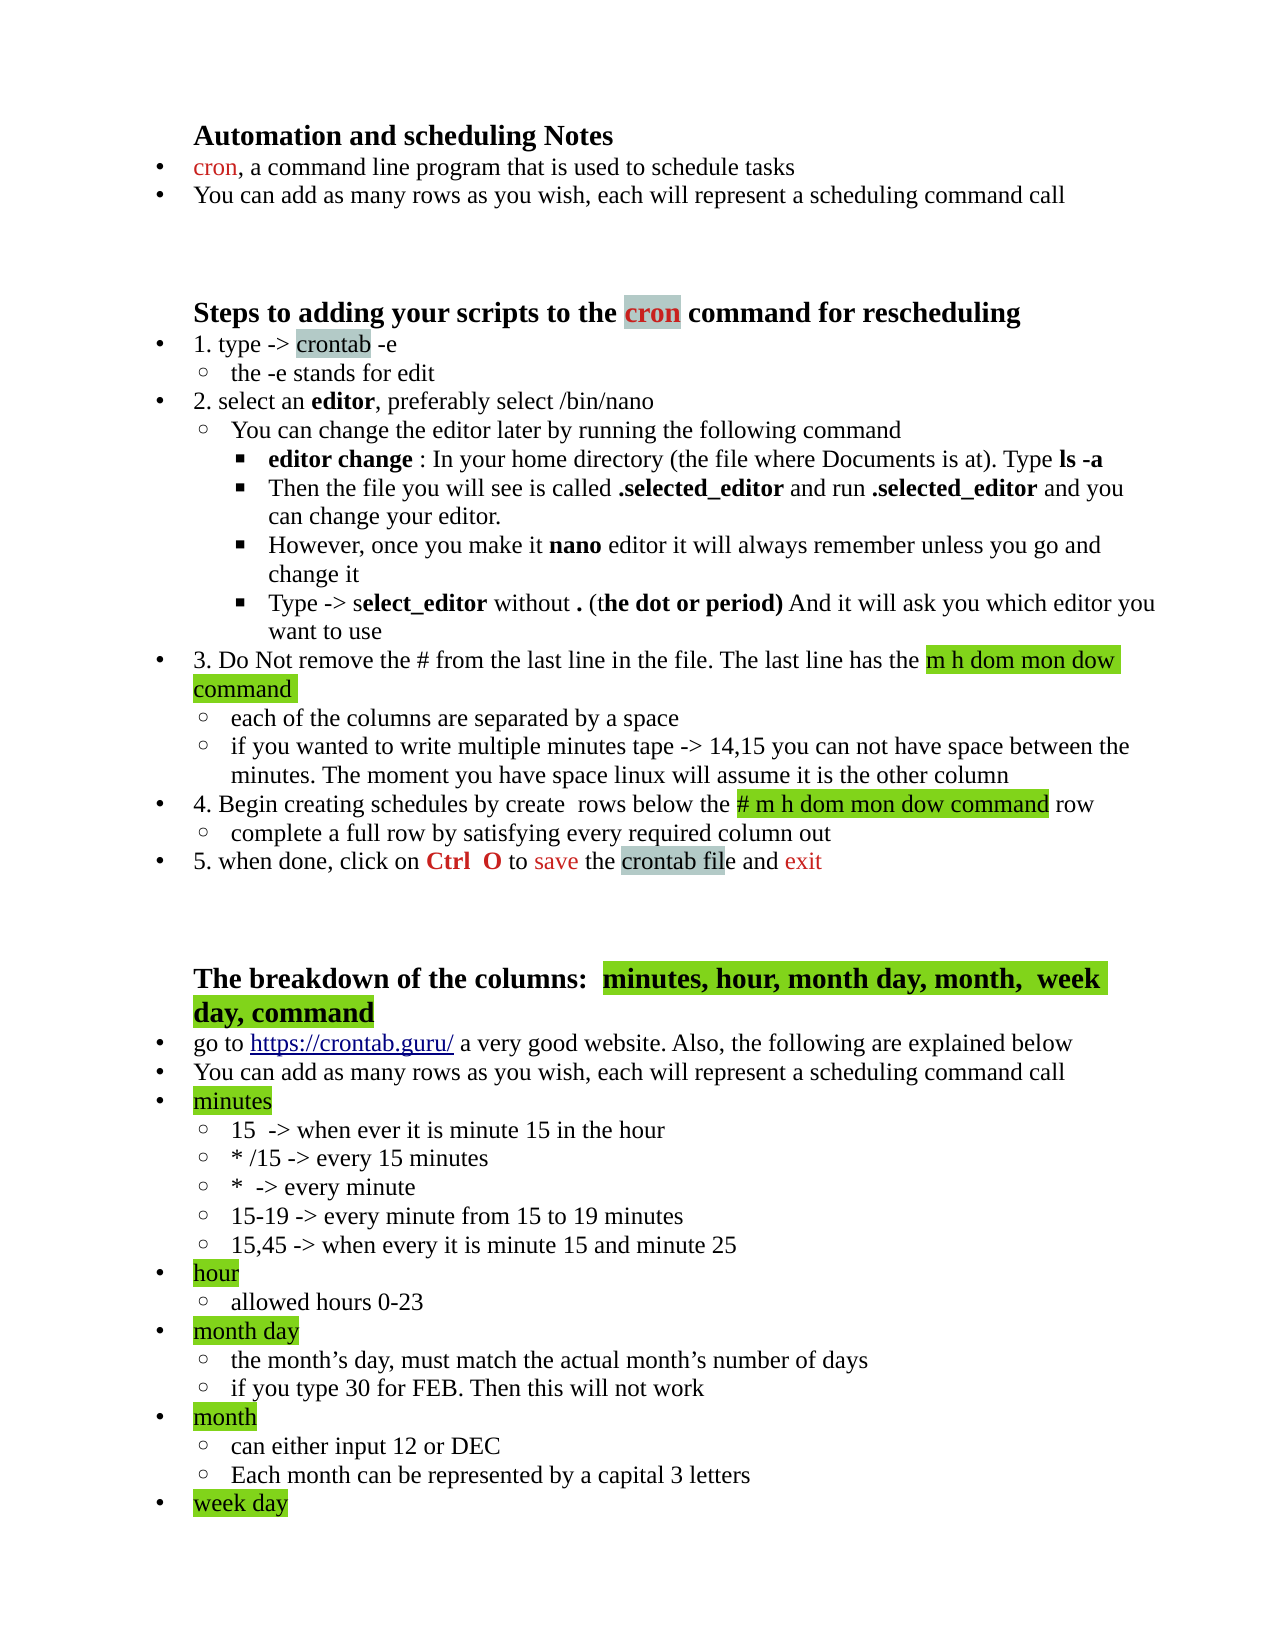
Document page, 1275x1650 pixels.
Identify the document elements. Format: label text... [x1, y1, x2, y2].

list week day [156, 1488, 1157, 1517]
list the -e stands for edit [193, 358, 1157, 386]
list * -> every minute [193, 1172, 1157, 1201]
list You can add as many rows as you wish, each will represent a scheduling command call [156, 180, 1157, 209]
list if you type 30 for FEB. Then this will not work [193, 1373, 1157, 1402]
list hour [156, 1258, 1157, 1287]
list Type -> select_editor without . (the dot or period) And it will ask you which editor you want to use [231, 588, 1157, 645]
list Then the file you will see is called .selected_editor and run .selected_editor and you can change your editor. [231, 473, 1157, 530]
list Each month can be represented by a capital 3 letters [193, 1460, 1157, 1488]
list the month’s day, must match the actual month’s number of days [193, 1345, 1157, 1373]
list if you wanted to write multiple minutes tape -> 14,15 you can not have space between the minutes. The moment you have space linux will assume it is the other column [193, 731, 1157, 789]
list 3. Do Not remove the # from the last line in the file. The last line has the m h dom mon dow command [156, 645, 1157, 703]
list 4. Begin creating schedules by create rows below the # m h dom mon dow command row [156, 789, 1157, 818]
list editor change : In your home directory (the file where Documents is at). Type ls -a [231, 444, 1157, 473]
list can either input 12 or DEC [193, 1431, 1157, 1460]
list month [156, 1402, 1157, 1431]
list * /15 -> every 15 minutes [193, 1143, 1157, 1172]
list 1. type -> crontab -e [156, 329, 1157, 358]
list 5. when done, click on Ctrl O to save the crontab file and exit [156, 846, 1157, 875]
list 15-19 -> every minute from 15 to 19 minutes [193, 1201, 1157, 1230]
list each of the columns are separated by a space [193, 703, 1157, 731]
list However, once you make it nano editor it will always remember unless you go and change it [231, 530, 1157, 588]
list complete a full row by satisfying every required column out [193, 818, 1157, 846]
list 15 -> when ever it is minute 15 in the hour [193, 1115, 1157, 1143]
list cron, a command line program that is used to schedule tasks [156, 152, 1157, 180]
list allowed hours 0-23 [193, 1287, 1157, 1316]
list minutes [156, 1086, 1157, 1115]
list go to https://crontab.guru/ a very good website. Also, the following are explained below [156, 1028, 1157, 1057]
list You can change the editor later by running the following command [193, 415, 1157, 444]
list month day [156, 1316, 1157, 1345]
list 15,45 -> when every it is minute 15 and minute 25 [193, 1230, 1157, 1258]
list The breakdown of the columns: minutes, hour, month day, month, week day, command [156, 961, 1157, 1028]
list Automation and scheduling Notes [156, 118, 1157, 152]
list 2. select an editor, preferably select /bin/nano [156, 386, 1157, 415]
list Steps to adding your scripts to the cron command for rescheduling [156, 295, 1157, 329]
list You can add as many rows as you wish, each will represent a scheduling command call [156, 1057, 1157, 1086]
